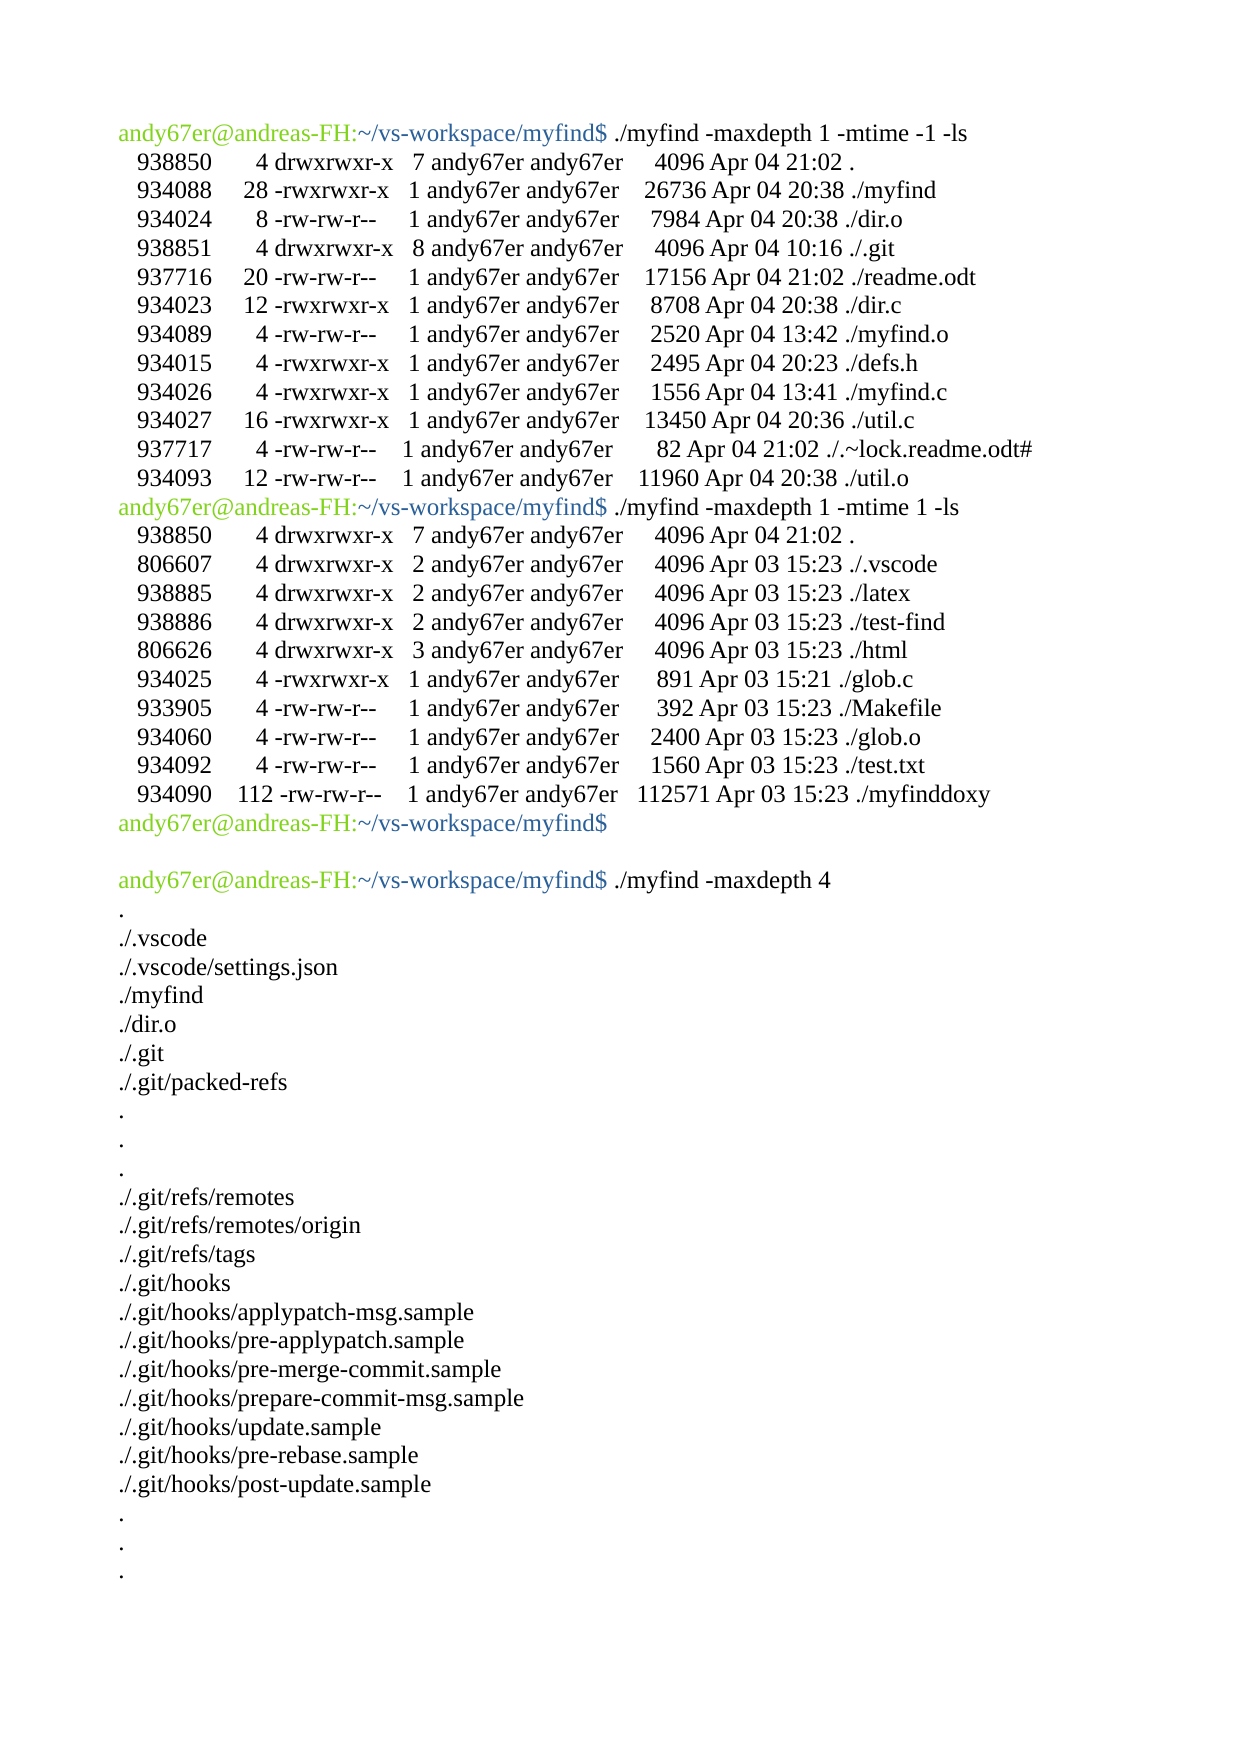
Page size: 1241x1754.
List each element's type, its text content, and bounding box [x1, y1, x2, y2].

text ./.vscode [118, 923, 1122, 952]
text ./.git/hooks/applypatch-msg.sample [118, 1297, 1122, 1326]
text ./.vscode/settings.json [118, 952, 1122, 981]
text 934015 4 -rwxrwxr-x 1 andy67er andy67er 2495 Apr 04 20:23 ./defs.h [118, 348, 1122, 377]
text 806607 4 drwxrwxr-x 2 andy67er andy67er 4096 Apr 03 15:23 ./.vscode [118, 549, 1122, 578]
text . [118, 894, 1122, 923]
text 934089 4 -rw-rw-r-- 1 andy67er andy67er 2520 Apr 04 13:42 ./myfind.o [118, 319, 1122, 348]
text 934027 16 -rwxrwxr-x 1 andy67er andy67er 13450 Apr 04 20:36 ./util.c [118, 406, 1122, 434]
text 934088 28 -rwxrwxr-x 1 andy67er andy67er 26736 Apr 04 20:38 ./myfind [118, 176, 1122, 204]
text 934090 112 -rw-rw-r-- 1 andy67er andy67er 112571 Apr 03 15:23 ./myfinddoxy [118, 779, 1122, 808]
text 934060 4 -rw-rw-r-- 1 andy67er andy67er 2400 Apr 03 15:23 ./glob.o [118, 722, 1122, 751]
text 934026 4 -rwxrwxr-x 1 andy67er andy67er 1556 Apr 04 13:41 ./myfind.c [118, 377, 1122, 406]
text . [118, 1556, 1122, 1584]
text ./.git/hooks/prepare-commit-msg.sample [118, 1383, 1122, 1412]
text ./.git/hooks/post-update.sample [118, 1469, 1122, 1498]
text . [118, 1498, 1122, 1527]
text ./.git/refs/remotes/origin [118, 1211, 1122, 1239]
text 806626 4 drwxrwxr-x 3 andy67er andy67er 4096 Apr 03 15:23 ./html [118, 636, 1122, 664]
text 934092 4 -rw-rw-r-- 1 andy67er andy67er 1560 Apr 03 15:23 ./test.txt [118, 751, 1122, 779]
text 938850 4 drwxrwxr-x 7 andy67er andy67er 4096 Apr 04 21:02 . [118, 147, 1122, 176]
text 933905 4 -rw-rw-r-- 1 andy67er andy67er 392 Apr 03 15:23 ./Makefile [118, 693, 1122, 722]
text ./.git/hooks/pre-applypatch.sample [118, 1326, 1122, 1354]
text ./.git/hooks [118, 1268, 1122, 1297]
text 937716 20 -rw-rw-r-- 1 andy67er andy67er 17156 Apr 04 21:02 ./readme.odt [118, 262, 1122, 291]
text . [118, 1124, 1122, 1153]
text 934024 8 -rw-rw-r-- 1 andy67er andy67er 7984 Apr 04 20:38 ./dir.o [118, 204, 1122, 233]
text . [118, 1096, 1122, 1124]
text andy67er@andreas-FH:~/vs-workspace/myfind$ ./myfind -maxdepth 1 -mtime 1 -ls [118, 492, 1122, 521]
text ./dir.o [118, 1009, 1122, 1038]
text . [118, 1527, 1122, 1556]
text 934093 12 -rw-rw-r-- 1 andy67er andy67er 11960 Apr 04 20:38 ./util.o [118, 463, 1122, 492]
text 938850 4 drwxrwxr-x 7 andy67er andy67er 4096 Apr 04 21:02 . [118, 521, 1122, 549]
text 937717 4 -rw-rw-r-- 1 andy67er andy67er 82 Apr 04 21:02 ./.~lock.readme.odt# [118, 434, 1122, 463]
text . [118, 1153, 1122, 1182]
text ./.git/refs/remotes [118, 1182, 1122, 1211]
text 938851 4 drwxrwxr-x 8 andy67er andy67er 4096 Apr 04 10:16 ./.git [118, 233, 1122, 262]
text 934025 4 -rwxrwxr-x 1 andy67er andy67er 891 Apr 03 15:21 ./glob.c [118, 664, 1122, 693]
text andy67er@andreas-FH:~/vs-workspace/myfind$ ./myfind -maxdepth 1 -mtime -1 -ls [118, 118, 1122, 147]
text ./myfind [118, 981, 1122, 1009]
text ./.git/hooks/pre-merge-commit.sample [118, 1354, 1122, 1383]
text ./.git/hooks/pre-rebase.sample [118, 1441, 1122, 1469]
text ./.git/refs/tags [118, 1239, 1122, 1268]
text ./.git/packed-refs [118, 1067, 1122, 1096]
text ./.git [118, 1038, 1122, 1067]
text andy67er@andreas-FH:~/vs-workspace/myfind$ [118, 808, 1122, 837]
text ./.git/hooks/update.sample [118, 1412, 1122, 1441]
text andy67er@andreas-FH:~/vs-workspace/myfind$ ./myfind -maxdepth 4 [118, 866, 1122, 894]
text 934023 12 -rwxrwxr-x 1 andy67er andy67er 8708 Apr 04 20:38 ./dir.c [118, 291, 1122, 319]
text 938886 4 drwxrwxr-x 2 andy67er andy67er 4096 Apr 03 15:23 ./test-find [118, 607, 1122, 636]
text 938885 4 drwxrwxr-x 2 andy67er andy67er 4096 Apr 03 15:23 ./latex [118, 578, 1122, 607]
